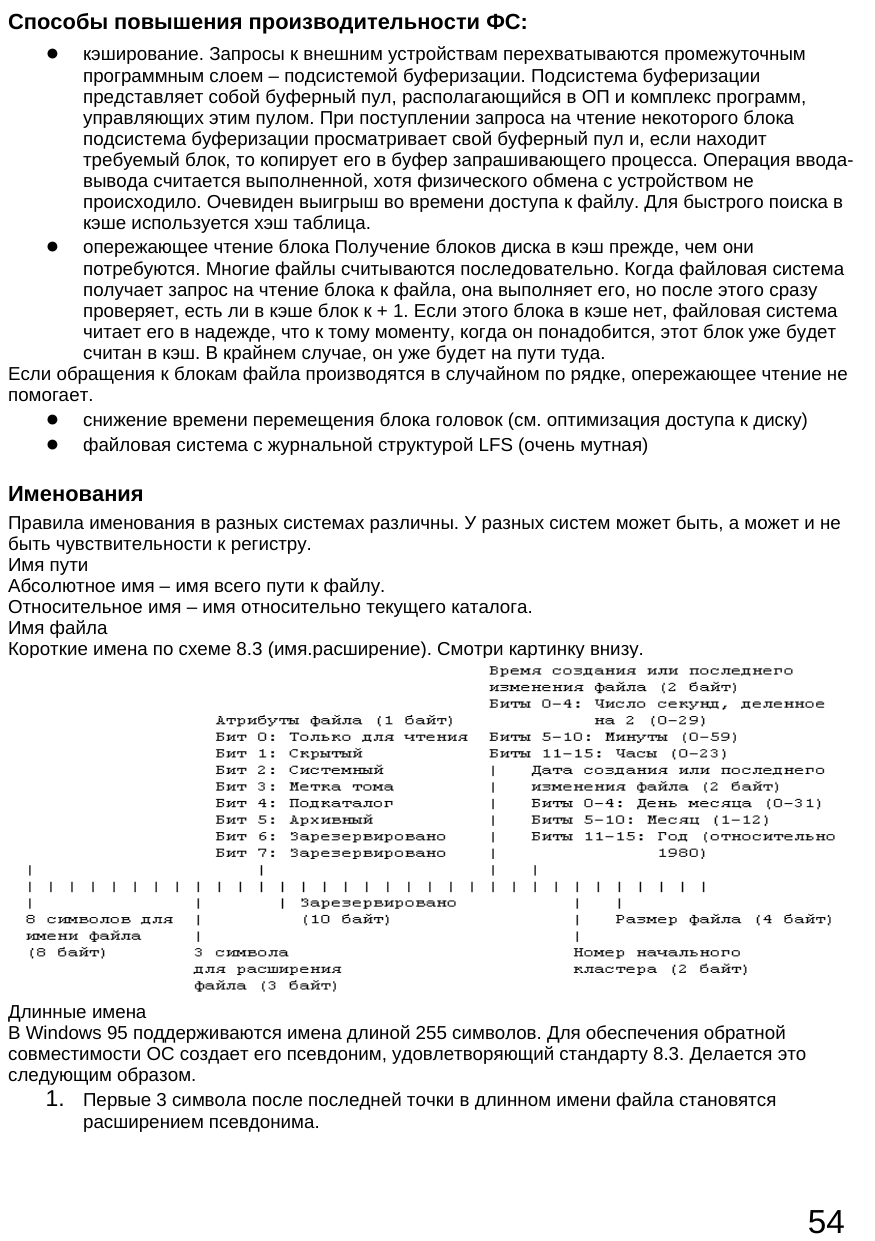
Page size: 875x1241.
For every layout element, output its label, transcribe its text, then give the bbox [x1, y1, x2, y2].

subtitle Способы повышения производительности ФС: [8, 9, 861, 34]
subtitle Именования [8, 482, 861, 506]
text Имя файла [8, 617, 861, 638]
text Имя пути [8, 554, 861, 575]
text Абсолютное имя – имя всего пути к файлу. [8, 575, 861, 596]
text Правила именования в разных системах различны. У разных систем может быть, а может и не быть чувствительности к регистру. [8, 512, 861, 554]
picture [7, 658, 861, 1002]
list опережающее чтение блока Получение блоков диска в кэш прежде, чем они потребуются. Многие файлы считываются последовательно. Когда файловая система получает запрос на чтение блока к файла, она выполняет его, но после этого сразу проверяет, есть ли в кэше блок к + 1. Если этого блока в кэше нет, файловая система читает его в надежде, что к тому моменту, когда он понадобится, этот блок уже будет считан в кэш. В крайнем случае, он уже будет на пути туда. [45, 233, 861, 363]
list кэширование. Запросы к внешним устройствам перехватываются промежуточным программным слоем – подсистемой буферизации. Подсистема буферизации представляет собой буферный пул, располагающийся в ОП и комплекс программ, управляющих этим пулом. При поступлении запроса на чтение некоторого блока подсистема буферизации просматривает свой буферный пул и, если находит требуемый блок, то копирует его в буфер запрашивающего процесса. Операция ввода-вывода считается выполненной, хотя физического обмена с устройством не происходило. Очевиден выигрыш во времени доступа к файлу. Для быстрого поиска в кэше используется хэш таблица. [45, 40, 861, 233]
text Короткие имена по схеме 8.3 (имя.расширение). Смотри картинку внизу. [8, 638, 861, 658]
list файловая система с журнальной структурой LFS (очень мутная) [45, 431, 861, 457]
text Относительное имя – имя относительно текущего каталога. [8, 596, 861, 617]
text Длинные имена [8, 1002, 861, 1023]
list Первые 3 символа после последней точки в длинном имени файла становятся расширением псевдонима. [45, 1086, 861, 1132]
text Если обращения к блокам файла производятся в случайном по рядке, опережающее чтение не помогает. [8, 363, 861, 405]
text В Windows 95 поддерживаются имена длиной 255 символов. Для обеспечения обратной совместимости ОС создает его псевдоним, удовлетворяющий стандарту 8.3. Делается это следующим образом. [8, 1023, 861, 1086]
list снижение времени перемещения блока головок (см. оптимизация доступа к диску) [45, 405, 861, 431]
